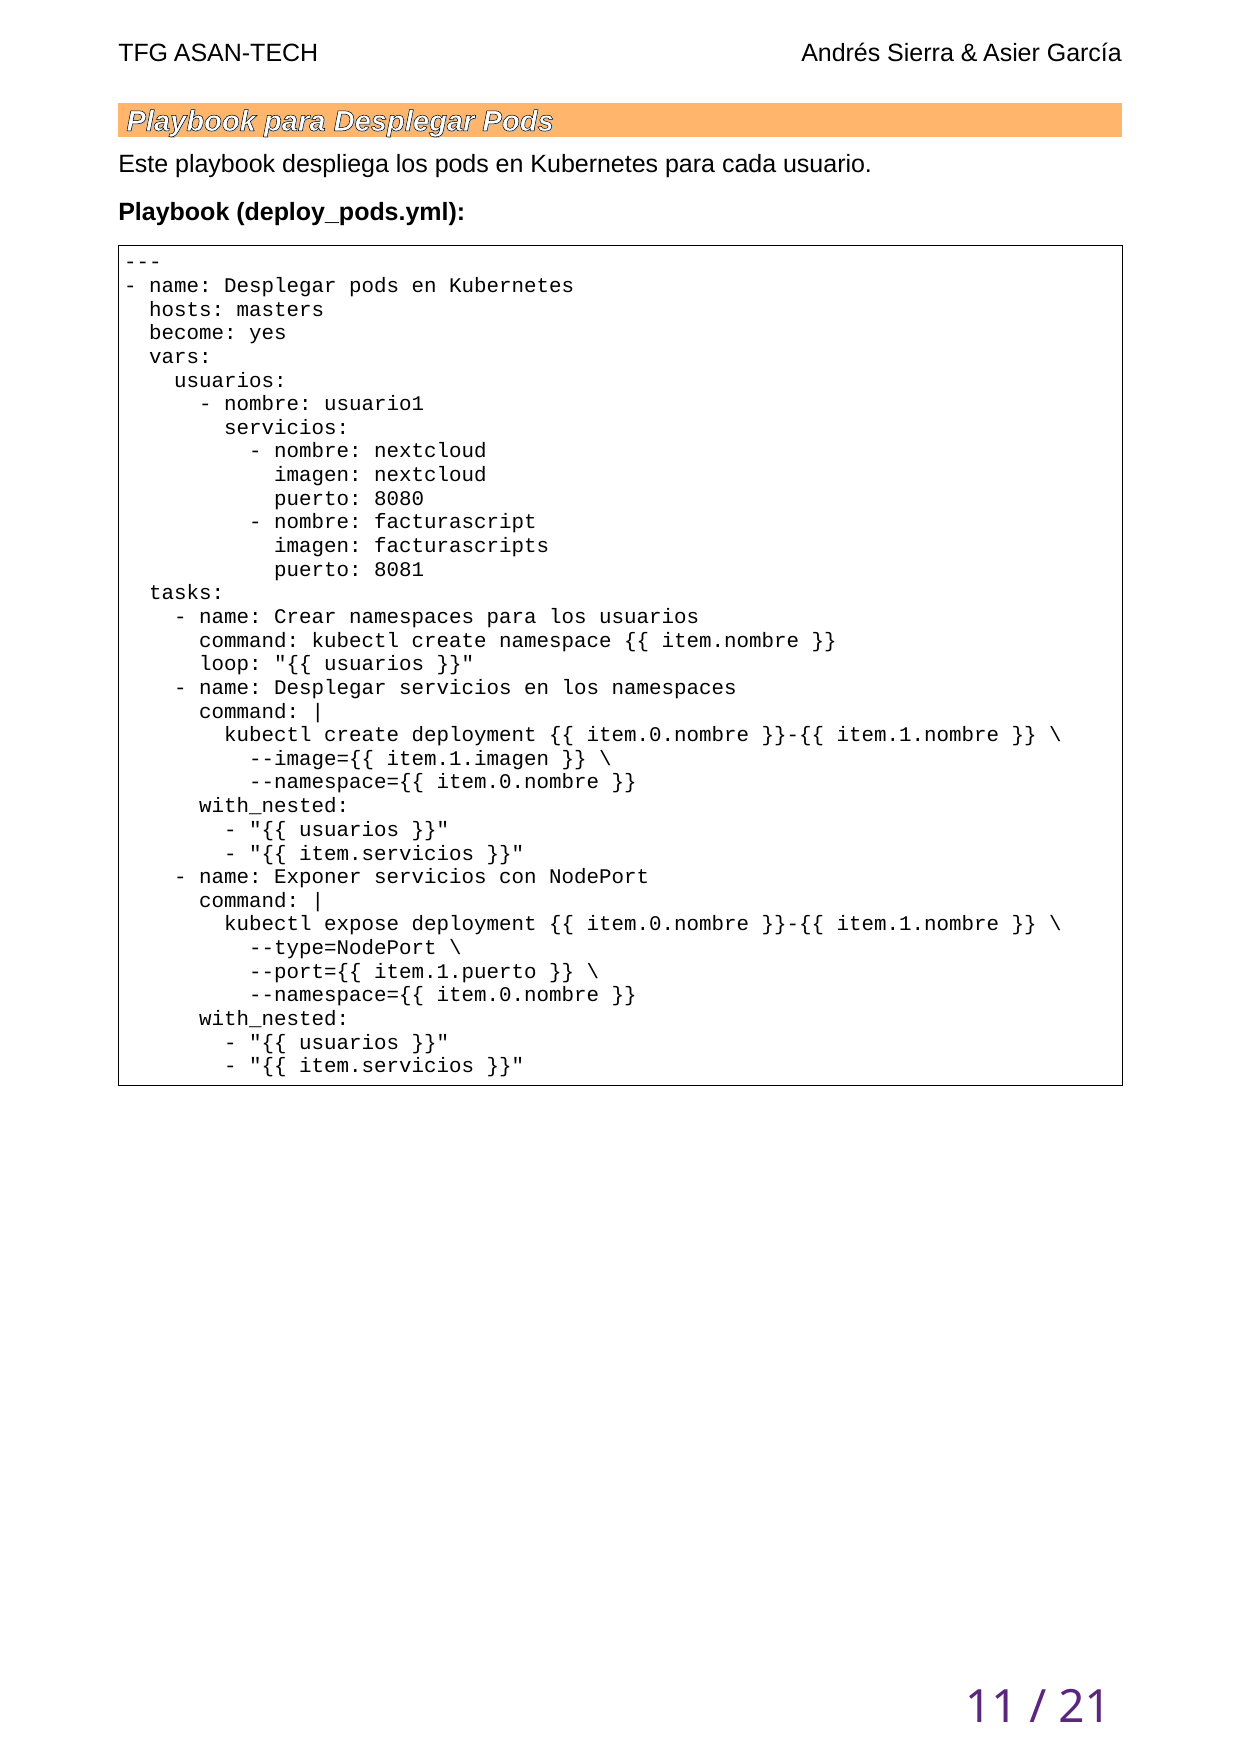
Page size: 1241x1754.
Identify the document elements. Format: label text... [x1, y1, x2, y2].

subtitle Playbook para Desplegar Pods [118, 103, 1122, 137]
table_header --- - name: Desplegar pods en Kubernetes hosts: masters become: yes vars: usuarios: - nombre: usuario1 servicios: - nombre: nextcloud imagen: nextcloud puerto: 8080 - nombre: facturascript imagen: facturascripts puerto: 8081 tasks: - name: Crear namespaces para los usuarios command: kubectl create namespace {{ item.nombre }} loop: "{{ usuarios }}" - name: Desplegar servicios en los namespaces command: | kubectl create deployment {{ item.0.nombre }}-{{ item.1.nombre }} \ --image={{ item.1.imagen }} \ --namespace={{ item.0.nombre }} with_nested: - "{{ usuarios }}" - "{{ item.servicios }}" - name: Exponer servicios con NodePort command: | kubectl expose deployment {{ item.0.nombre }}-{{ item.1.nombre }} \ --type=NodePort \ --port={{ item.1.puerto }} \ --namespace={{ item.0.nombre }} with_nested: - "{{ usuarios }}" - "{{ item.servicios }}" [119, 246, 1122, 1085]
text Playbook (deploy_pods.yml): [118, 197, 1122, 226]
text Este playbook despliega los pods en Kubernetes para cada usuario. [118, 149, 1122, 178]
